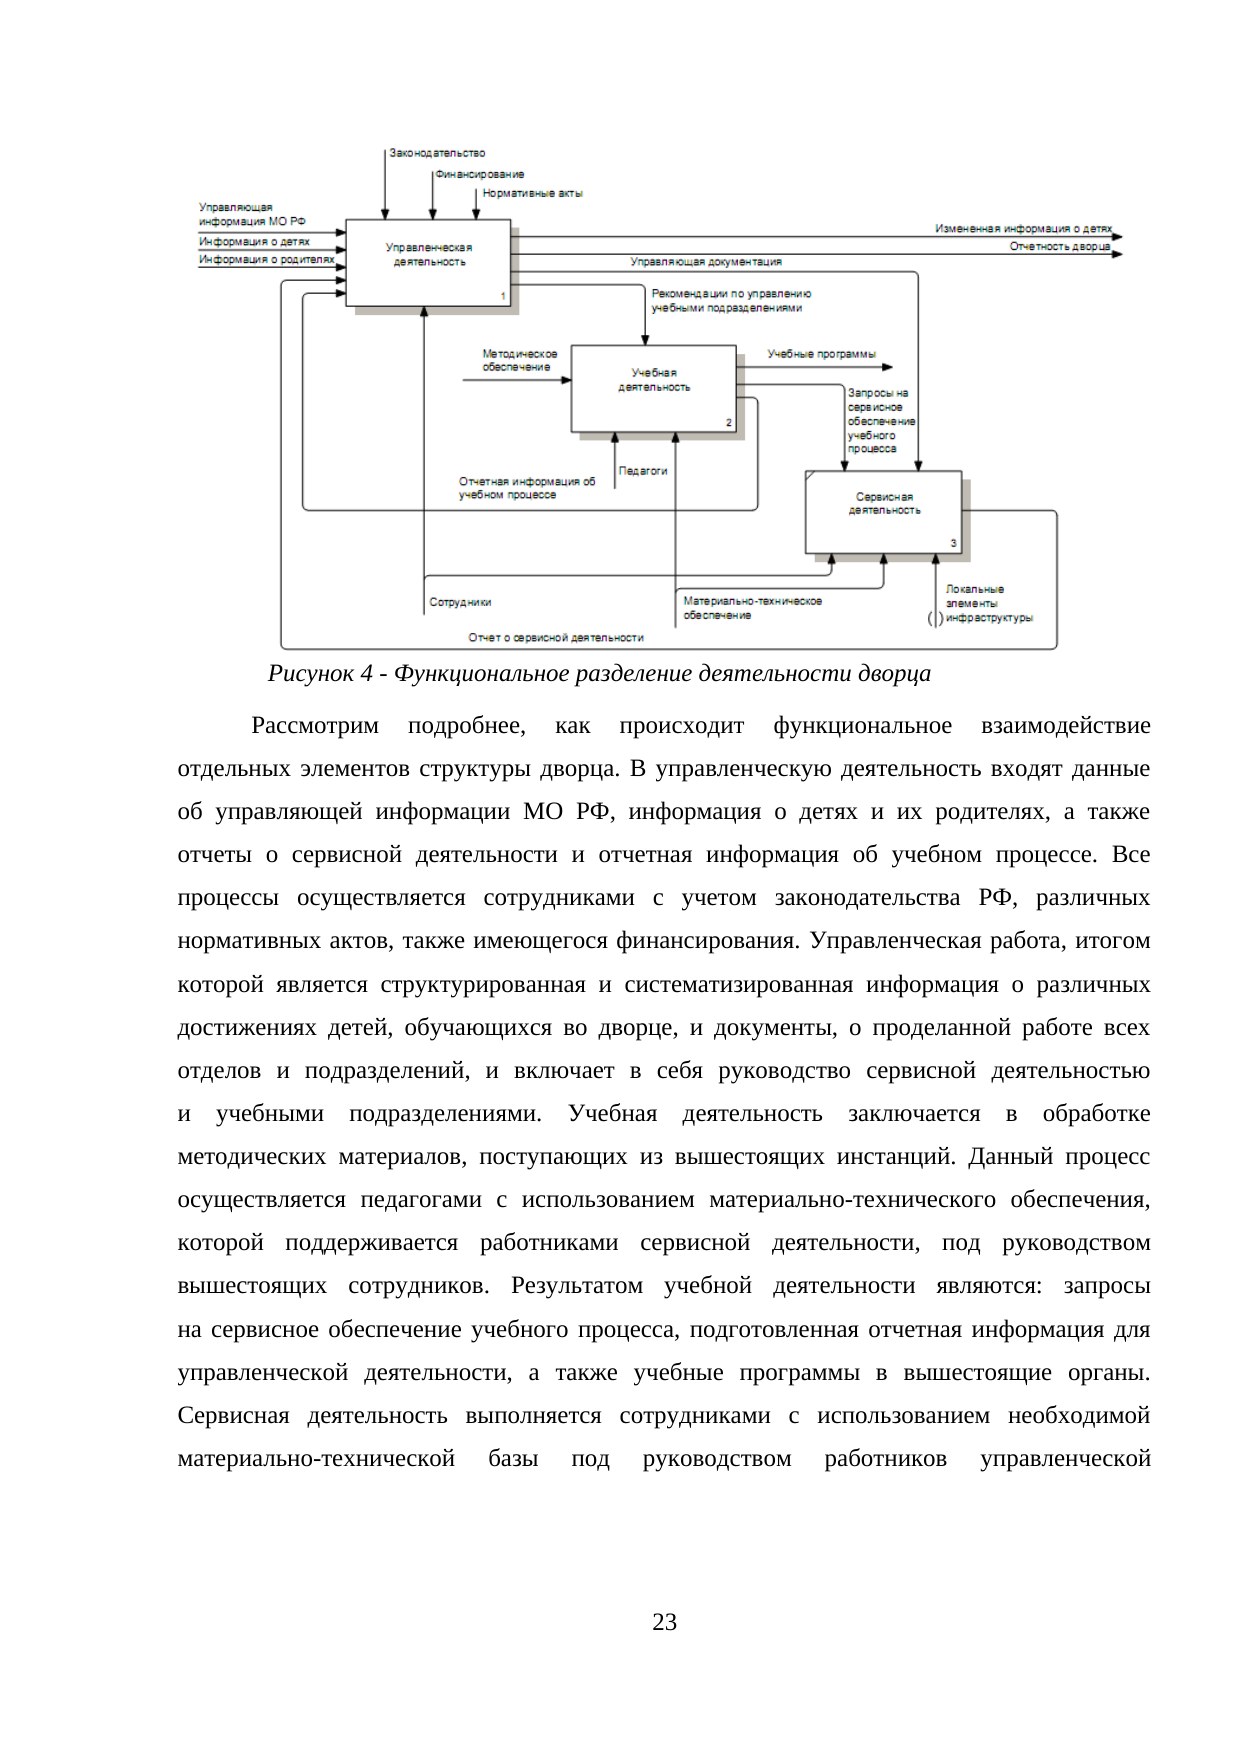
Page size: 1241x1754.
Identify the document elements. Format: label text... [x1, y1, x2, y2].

picture [192, 139, 1134, 658]
text Рисунок 4 - Функциональное разделение деятельности дворца [268, 140, 1208, 687]
text Рассмотрим подробнее, как происходит функциональное взаимодействие отдельных элементов структуры дворца. В управленческую деятельность входят данные об управляющей информации МО РФ, информация о детях и их родителях, а также отчеты о сервисной деятельности и отчетная информация об учебном процессе. Все процессы осуществляется сотрудниками с учетом законодательства РФ, различных нормативных актов, также имеющегося финансирования. Управленческая работа, итогом которой является структурированная и систематизированная информация о различных достижениях детей, обучающихся во дворце, и документы, о проделанной работе всех отделов и подразделений, и включает в себя руководство сервисной деятельностью и учебными подразделениями. Учебная деятельность заключается в обработке методических материалов, поступающих из вышестоящих инстанций. Данный процесс осуществляется педагогами с использованием материально-технического обеспечения, которой поддерживается работниками сервисной деятельности, под руководством вышестоящих сотрудников. Результатом учебной деятельности являются: запросы на сервисное обеспечение учебного процесса, подготовленная отчетная информация для управленческой деятельности, а также учебные программы в вышестоящие органы. Сервисная деятельность выполняется сотрудниками с использованием необходимой материально-технической базы под руководством работников управленческой [177, 710, 1152, 1558]
